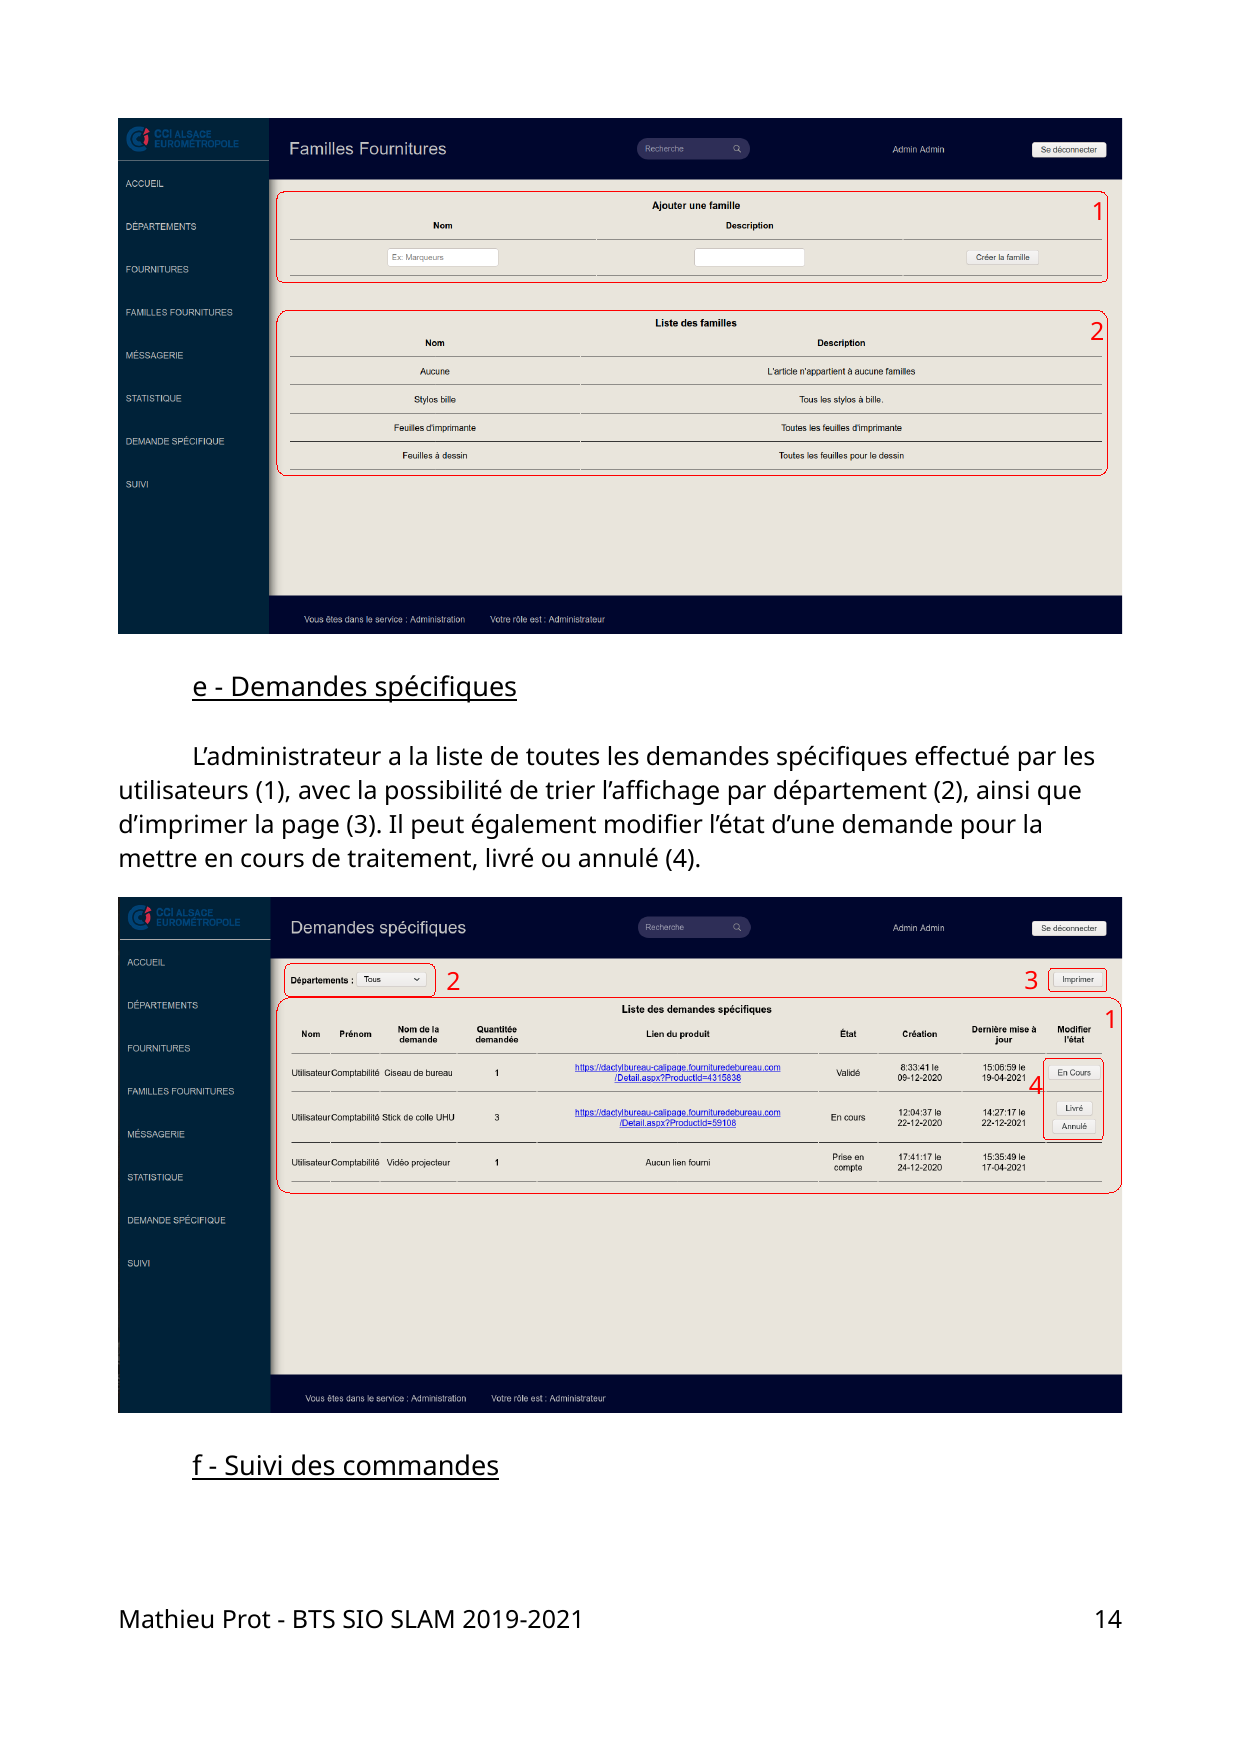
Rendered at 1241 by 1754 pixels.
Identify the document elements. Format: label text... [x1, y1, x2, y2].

subtitle f - Suivi des commandes [118, 1446, 1122, 1483]
text L’administrateur a la liste de toutes les demandes spécifiques effectué par les utilisateurs (1), avec la possibilité de trier l’affichage par département (2), ainsi que d’imprimer la page (3). Il peut également modifier l’état d’une demande pour la mettre en cours de traitement, livré ou annulé (4). [118, 739, 1122, 875]
picture [118, 897, 1123, 1413]
picture [118, 118, 1123, 634]
subtitle e - Demandes spécifiques [118, 668, 1122, 704]
